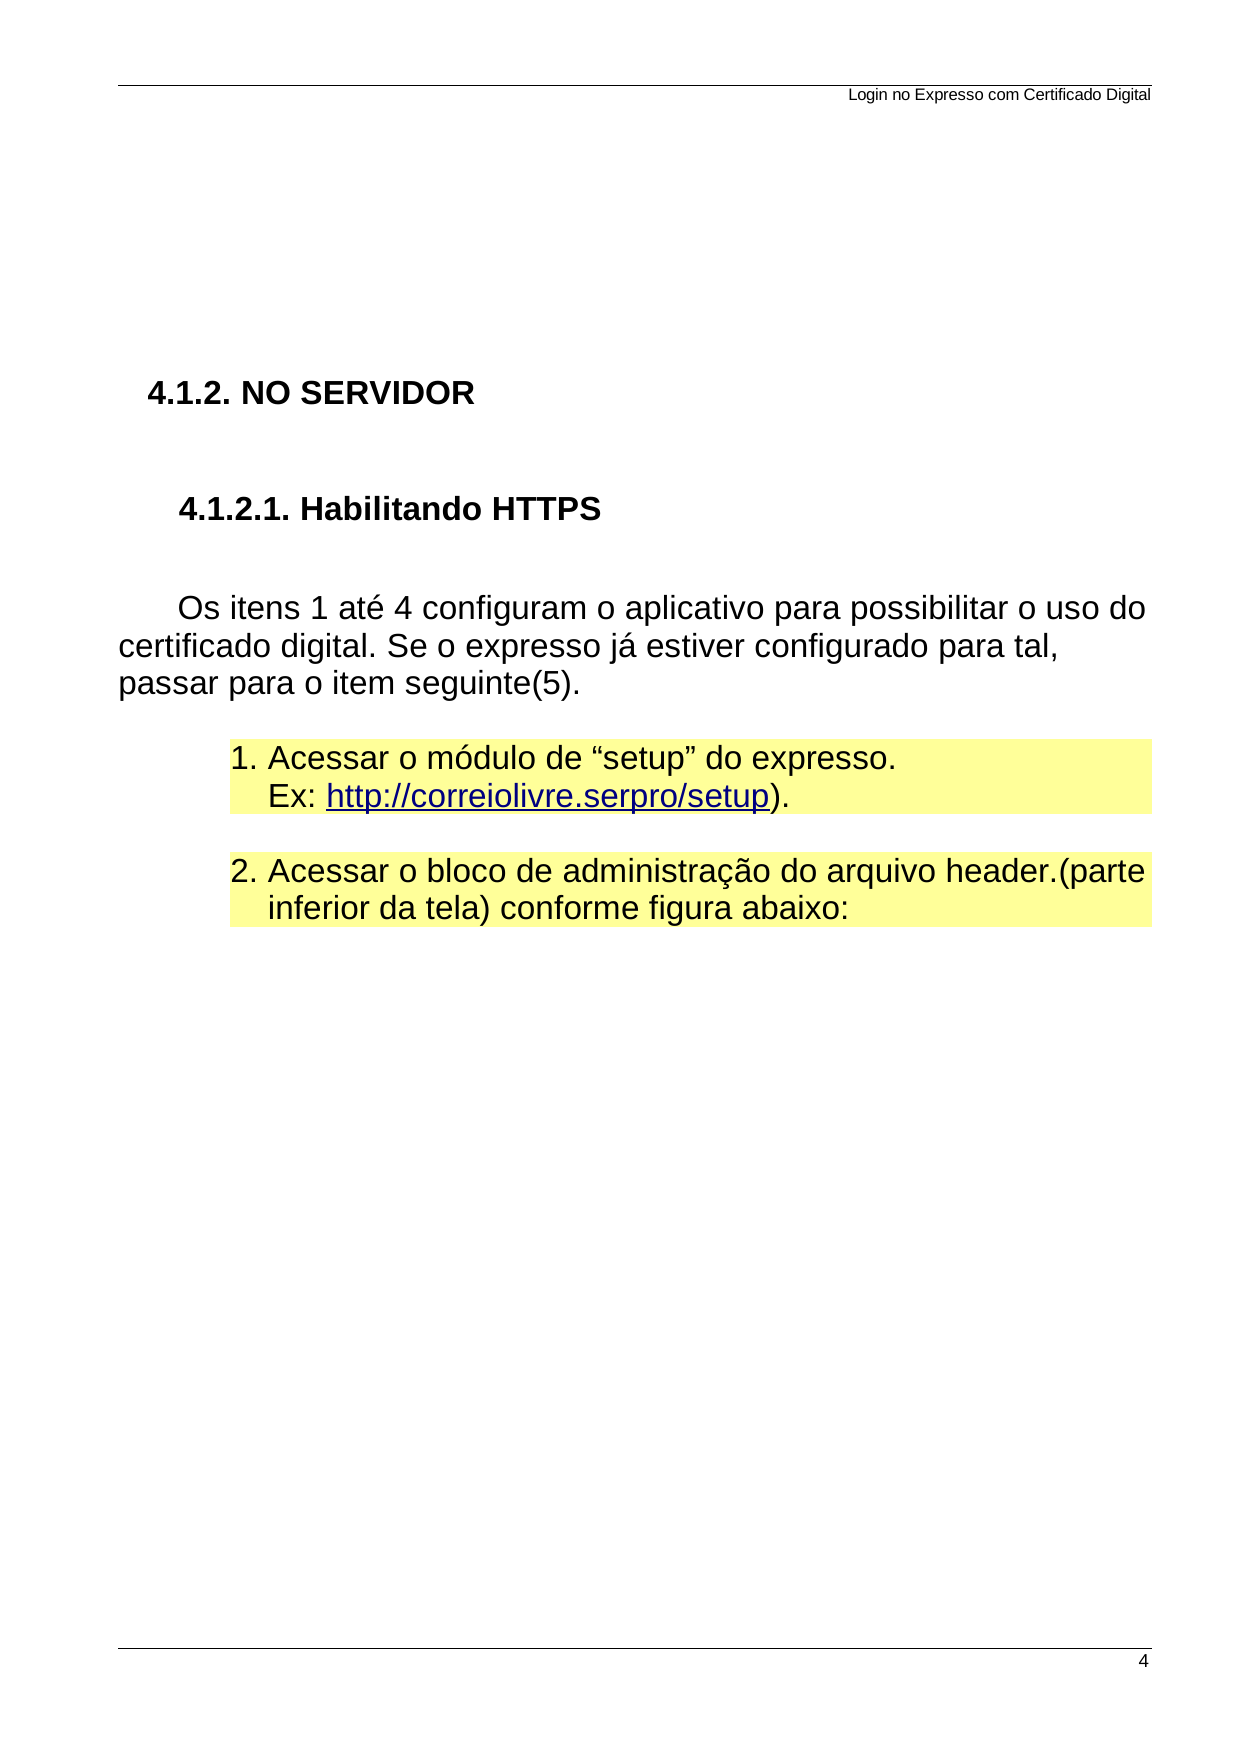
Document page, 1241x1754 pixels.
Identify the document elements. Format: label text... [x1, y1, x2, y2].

subtitle Habilitando HTTPS [178, 490, 1152, 527]
list Acessar o módulo de “setup” do expresso. [230, 739, 1152, 777]
text Os itens 1 até 4 configuram o aplicativo para possibilitar o uso do certificado digital. Se o expresso já estiver configurado para tal, passar para o item seguinte(5). [118, 589, 1152, 702]
subtitle NO SERVIDOR [147, 374, 1152, 411]
list Acessar o bloco de administração do arquivo header.(parte inferior da tela) conforme figura abaixo: [230, 852, 1152, 927]
list Ex: http://correiolivre.serpro/setup). [230, 777, 1152, 814]
